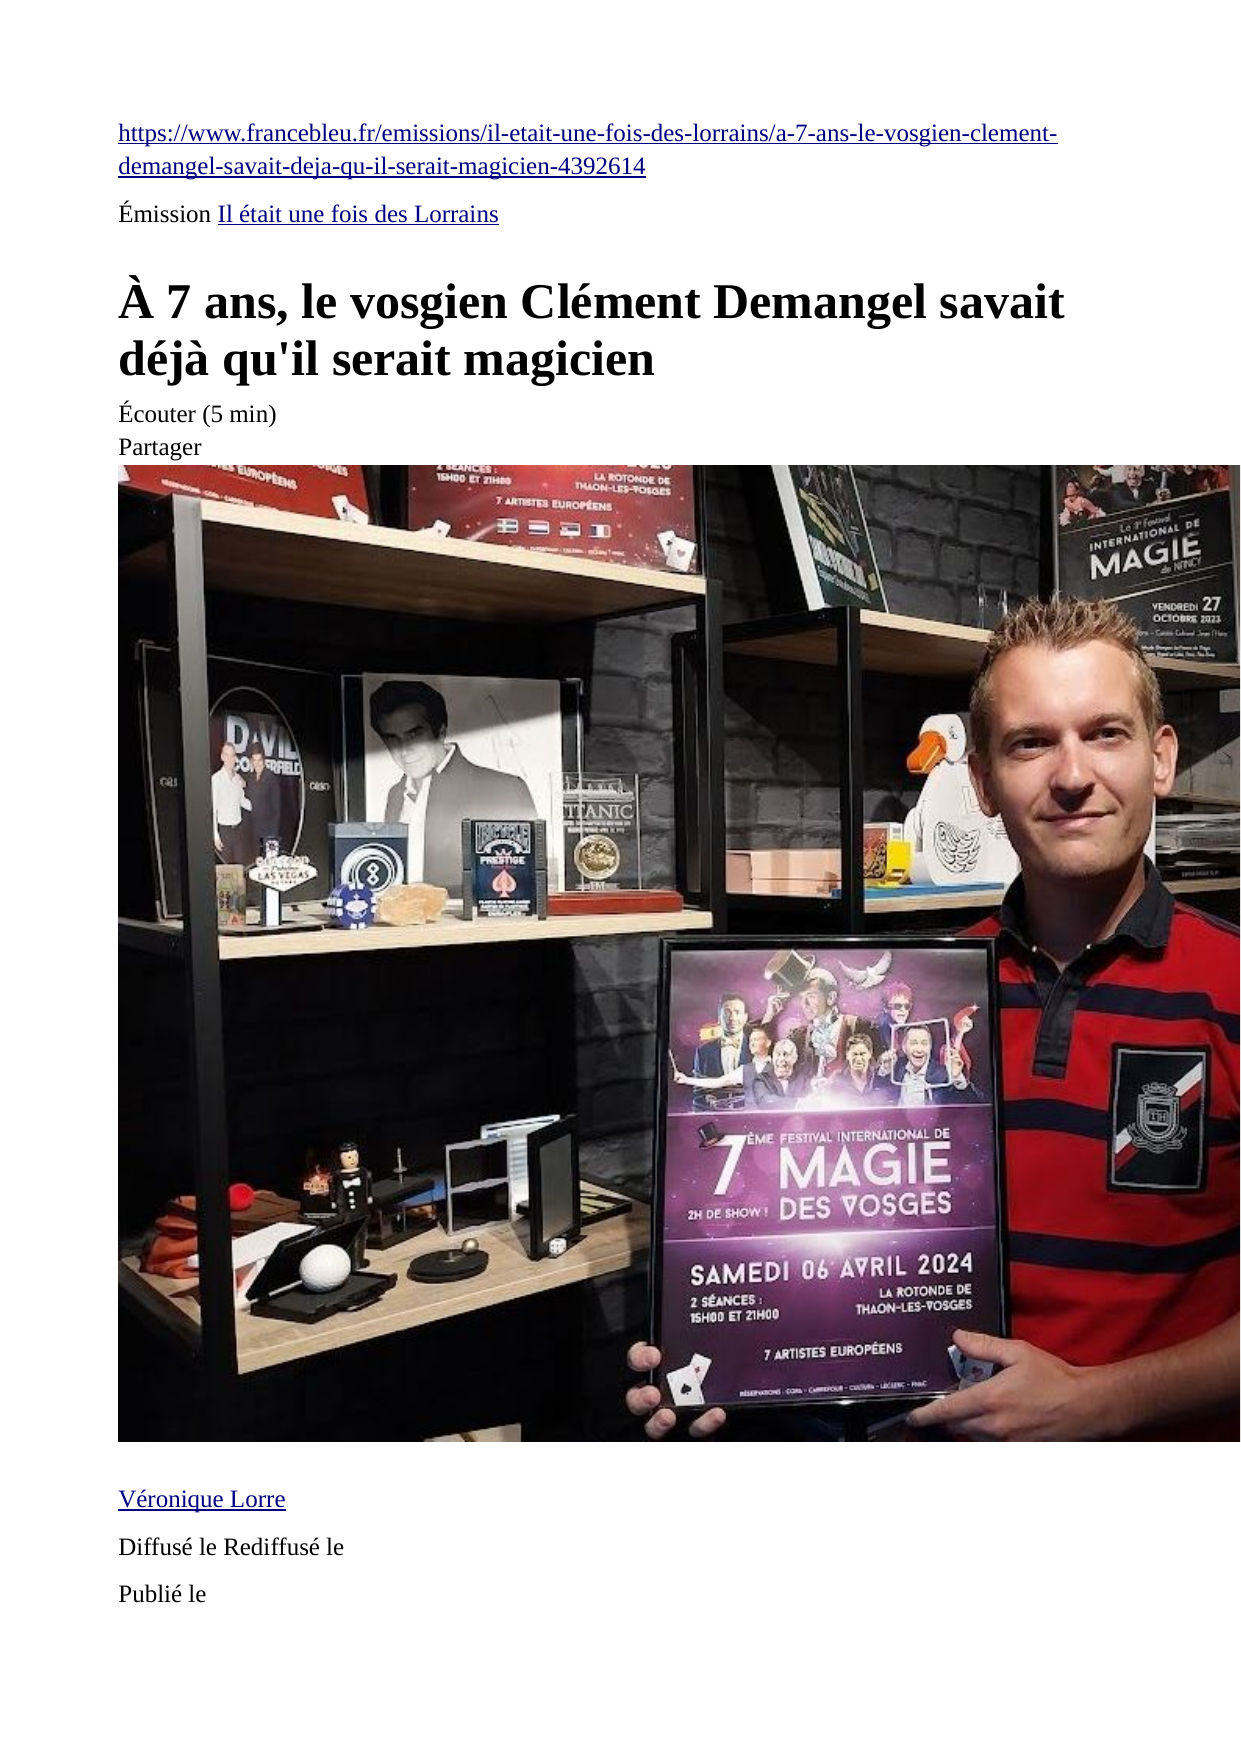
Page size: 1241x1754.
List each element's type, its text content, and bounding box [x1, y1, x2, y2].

picture [118, 465, 1241, 1442]
text Émission Il était une fois des Lorrains [118, 199, 1122, 227]
text Diffusé le Rediffusé le [118, 1532, 1122, 1561]
text Partager [118, 432, 1122, 461]
text Publié le [118, 1579, 1122, 1608]
text https://www.francebleu.fr/emissions/il-etait-une-fois-des-lorrains/a-7-ans-le-vosgien-clement-demangel-savait-deja-qu-il-serait-magicien-4392614 [118, 118, 1122, 180]
text Véronique Lorre [118, 1484, 1122, 1513]
text Écouter (5 min) [118, 399, 1122, 428]
subtitle À 7 ans, le vosgien Clément Demangel savait déjà qu'il serait magicien [118, 271, 1122, 386]
